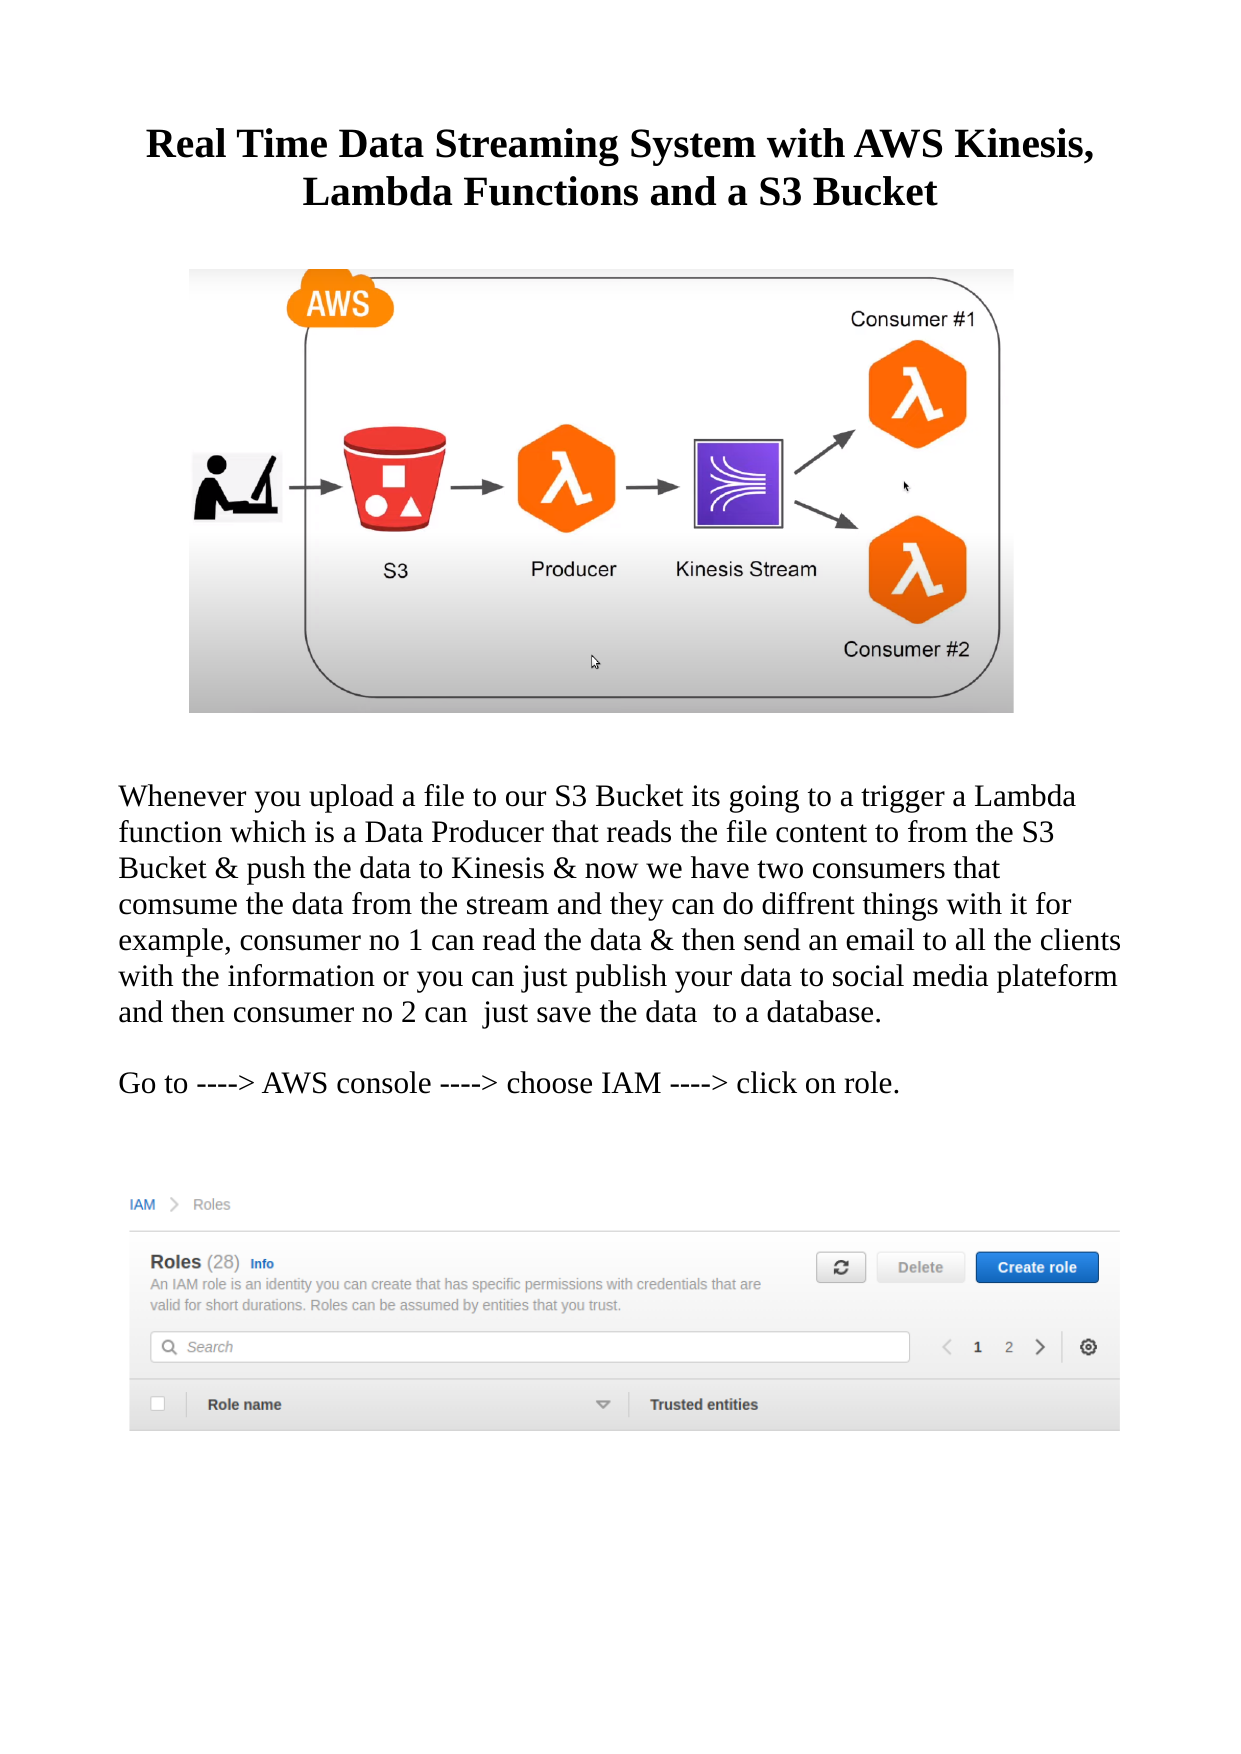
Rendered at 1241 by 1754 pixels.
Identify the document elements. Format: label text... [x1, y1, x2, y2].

picture [118, 1172, 1123, 1434]
text Whenever you upload a file to our S3 Bucket its going to a trigger a Lambda function which is a Data Producer that reads the file content to from the S3 Bucket & push the data to Kinesis & now we have two consumers that comsume the data from the stream and they can do diffrent things with it for example, consumer no 1 can read the data & then send an email to all the clients with the information or you can just publish your data to social media plateform and then consumer no 2 can just save the data to a database. [118, 777, 1122, 1029]
text Real Time Data Streaming System with AWS Kinesis, Lambda Functions and a S3 Bucket [118, 118, 1122, 214]
text Go to ----> AWS console ----> choose IAM ----> click on role. [118, 1065, 1122, 1101]
picture [189, 269, 1014, 713]
